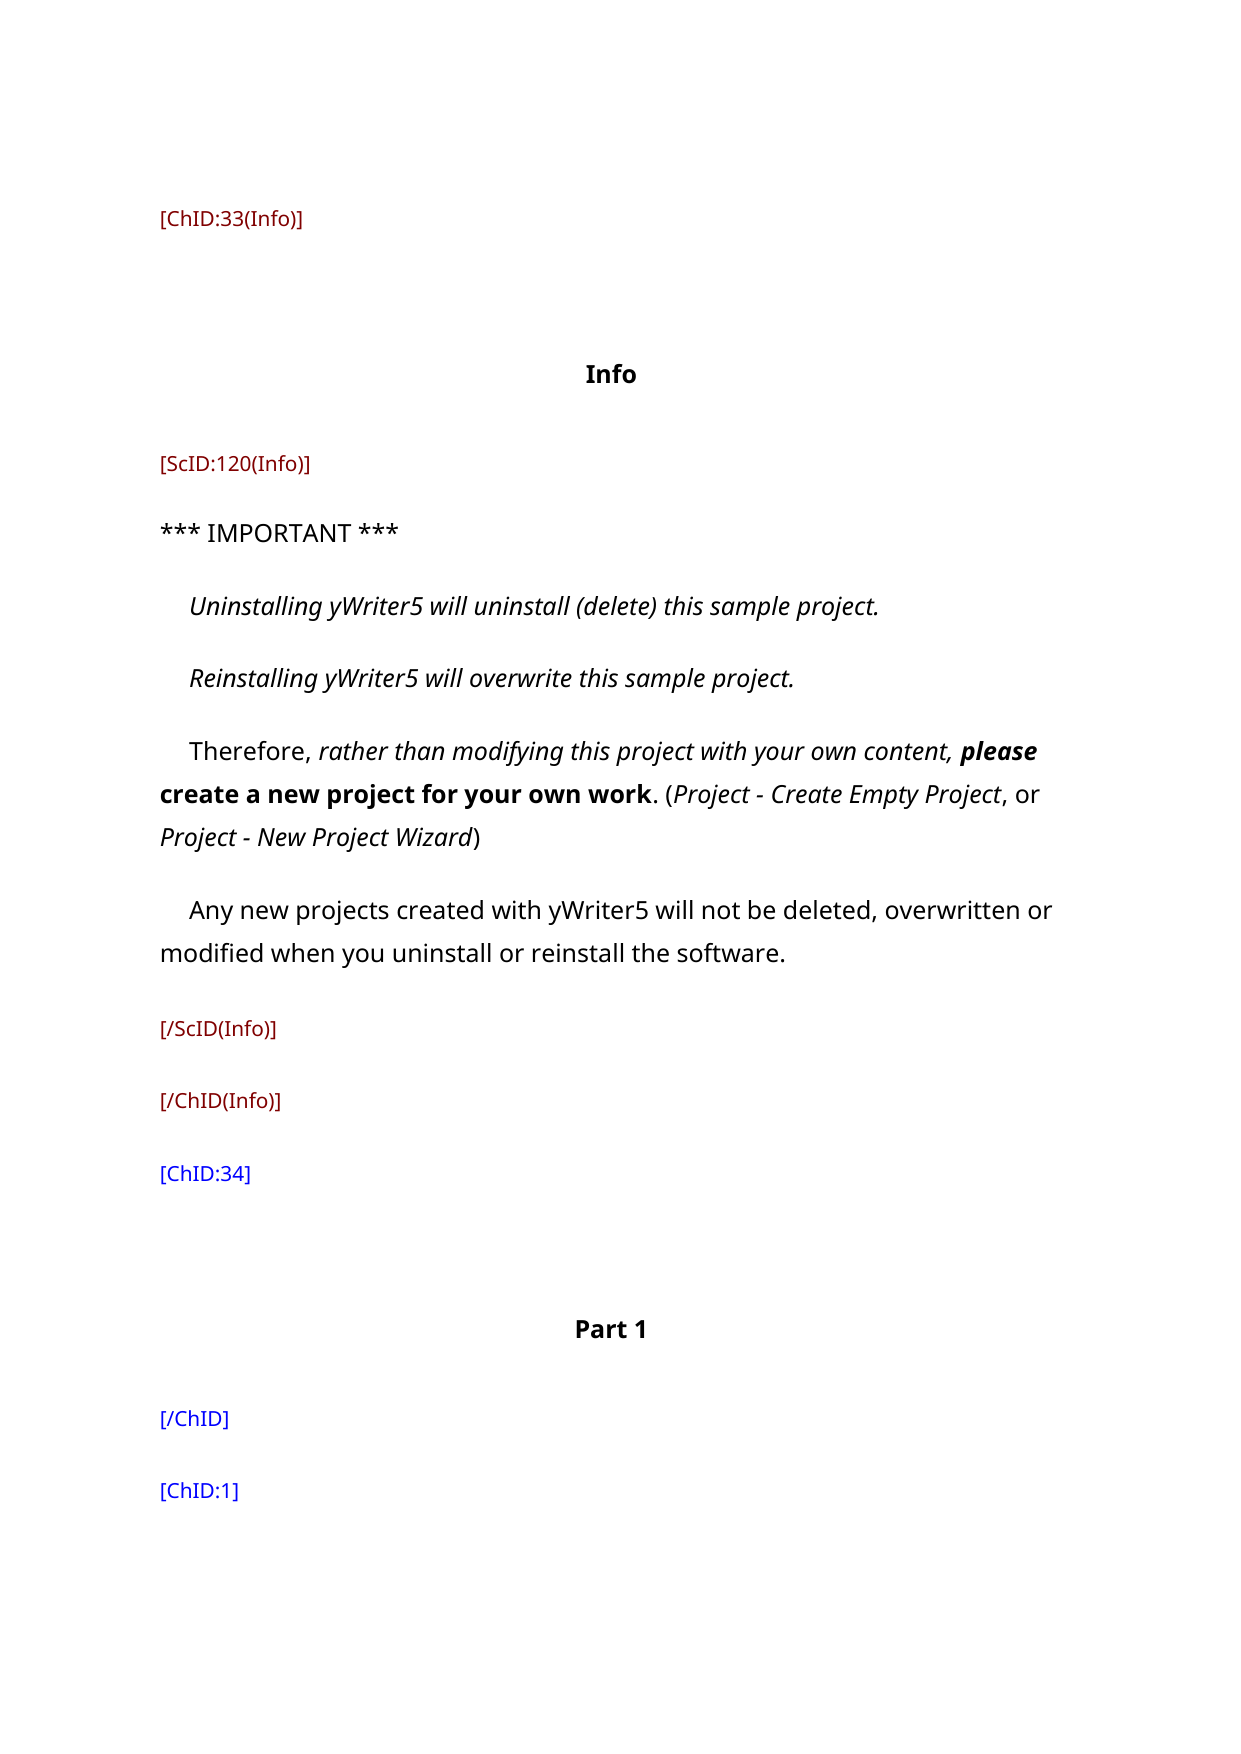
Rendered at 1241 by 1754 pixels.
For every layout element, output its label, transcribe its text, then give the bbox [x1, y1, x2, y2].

text Therefore, rather than modifying this project with your own content, please create a new project for your own work. (Project - Create Empty Project, or Project - New Project Wizard) [159, 724, 1063, 854]
text Uninstalling yWriter5 will uninstall (delete) this sample project. [159, 579, 1063, 622]
subtitle Info [159, 348, 1063, 391]
text Any new projects created with yWriter5 will not be deleted, overwritten or modified when you uninstall or reinstall the software. [159, 883, 1063, 969]
text [ChID:33(Info)] [159, 189, 1063, 232]
text [ScID:120(Info)] [159, 434, 1063, 477]
text [ChID:34] [159, 1144, 1063, 1187]
text [/ScID(Info)] [159, 999, 1063, 1042]
text Reinstalling yWriter5 will overwrite this sample project. [159, 652, 1063, 695]
text [/ChID] [159, 1389, 1063, 1432]
text [ChID:1] [159, 1462, 1063, 1505]
text *** IMPORTANT *** [159, 507, 1063, 550]
subtitle Part 1 [159, 1303, 1063, 1346]
text [/ChID(Info)] [159, 1072, 1063, 1115]
